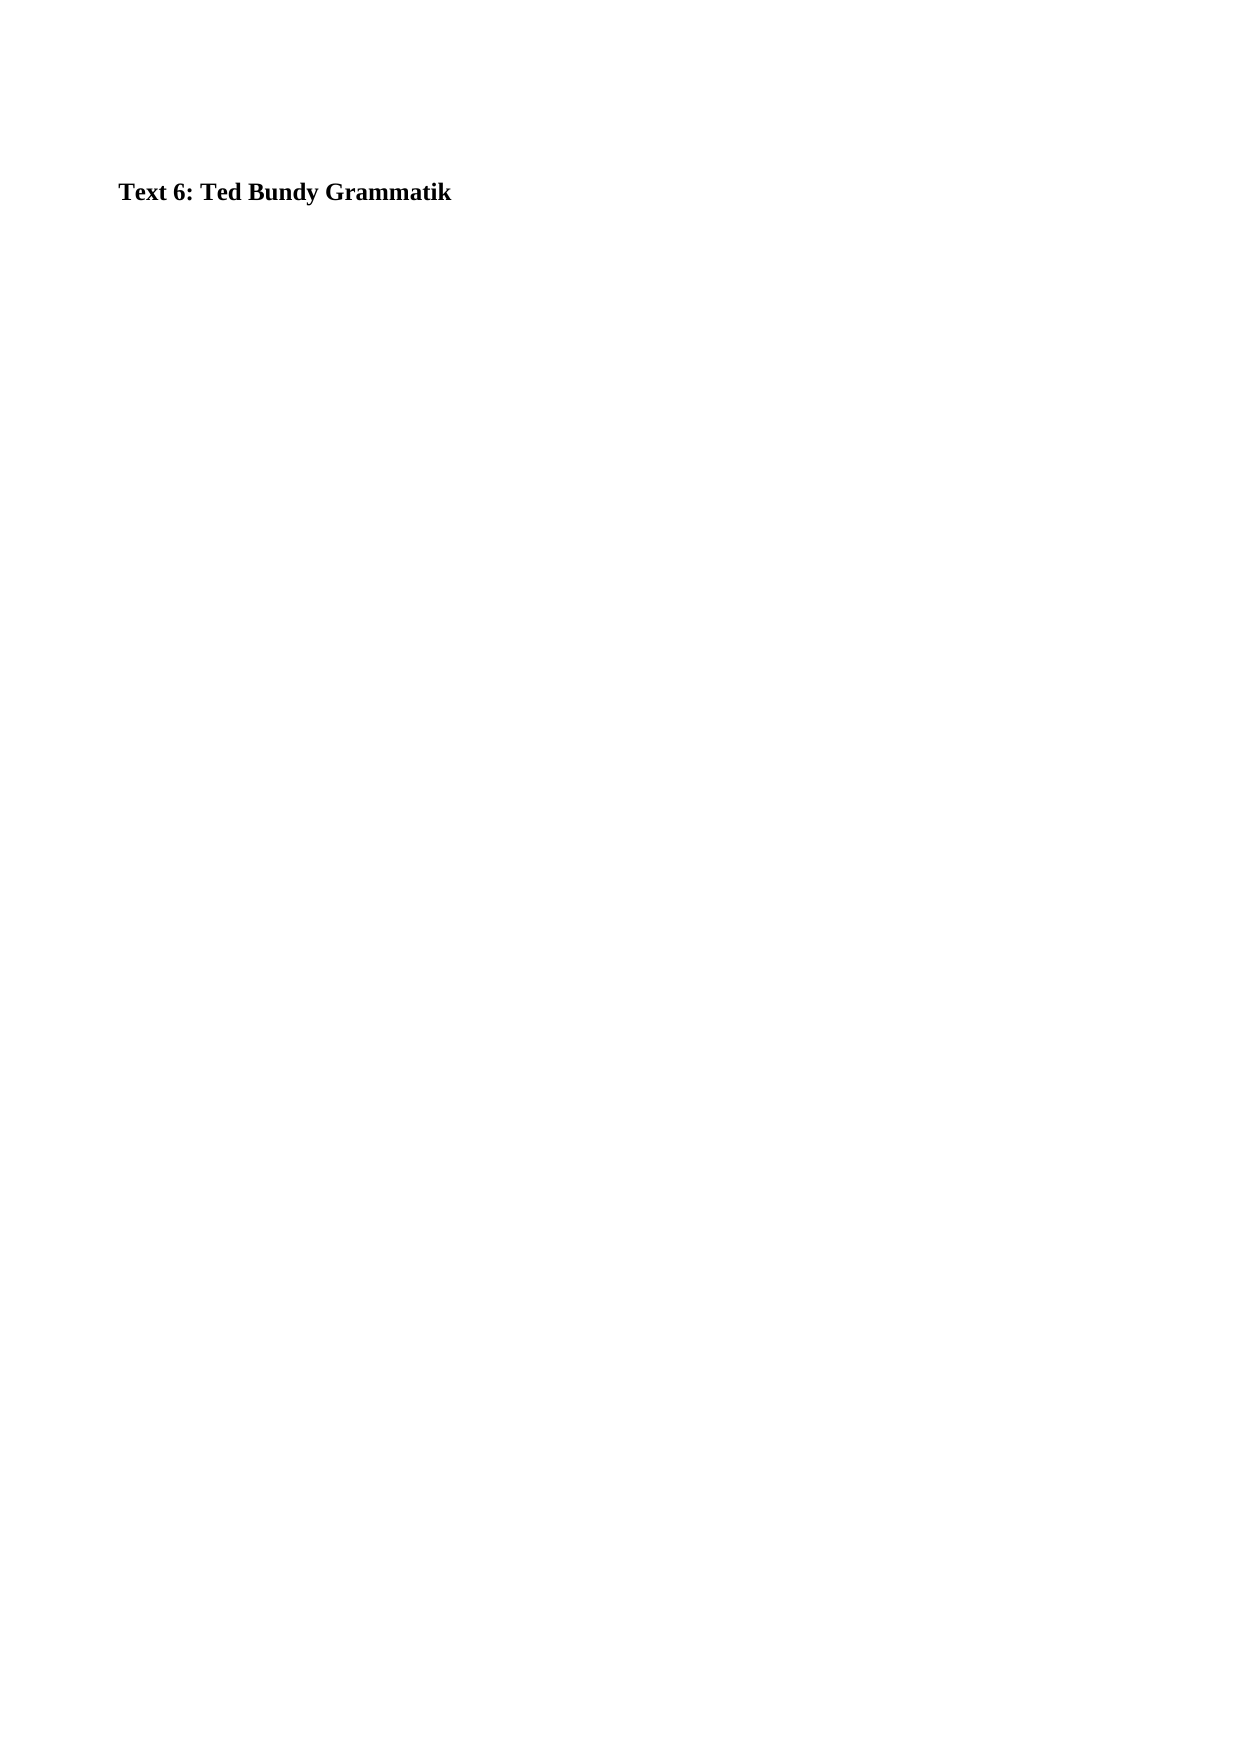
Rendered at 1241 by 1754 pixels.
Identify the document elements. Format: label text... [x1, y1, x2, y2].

text Text 6: Ted Bundy Grammatik [118, 177, 1122, 206]
